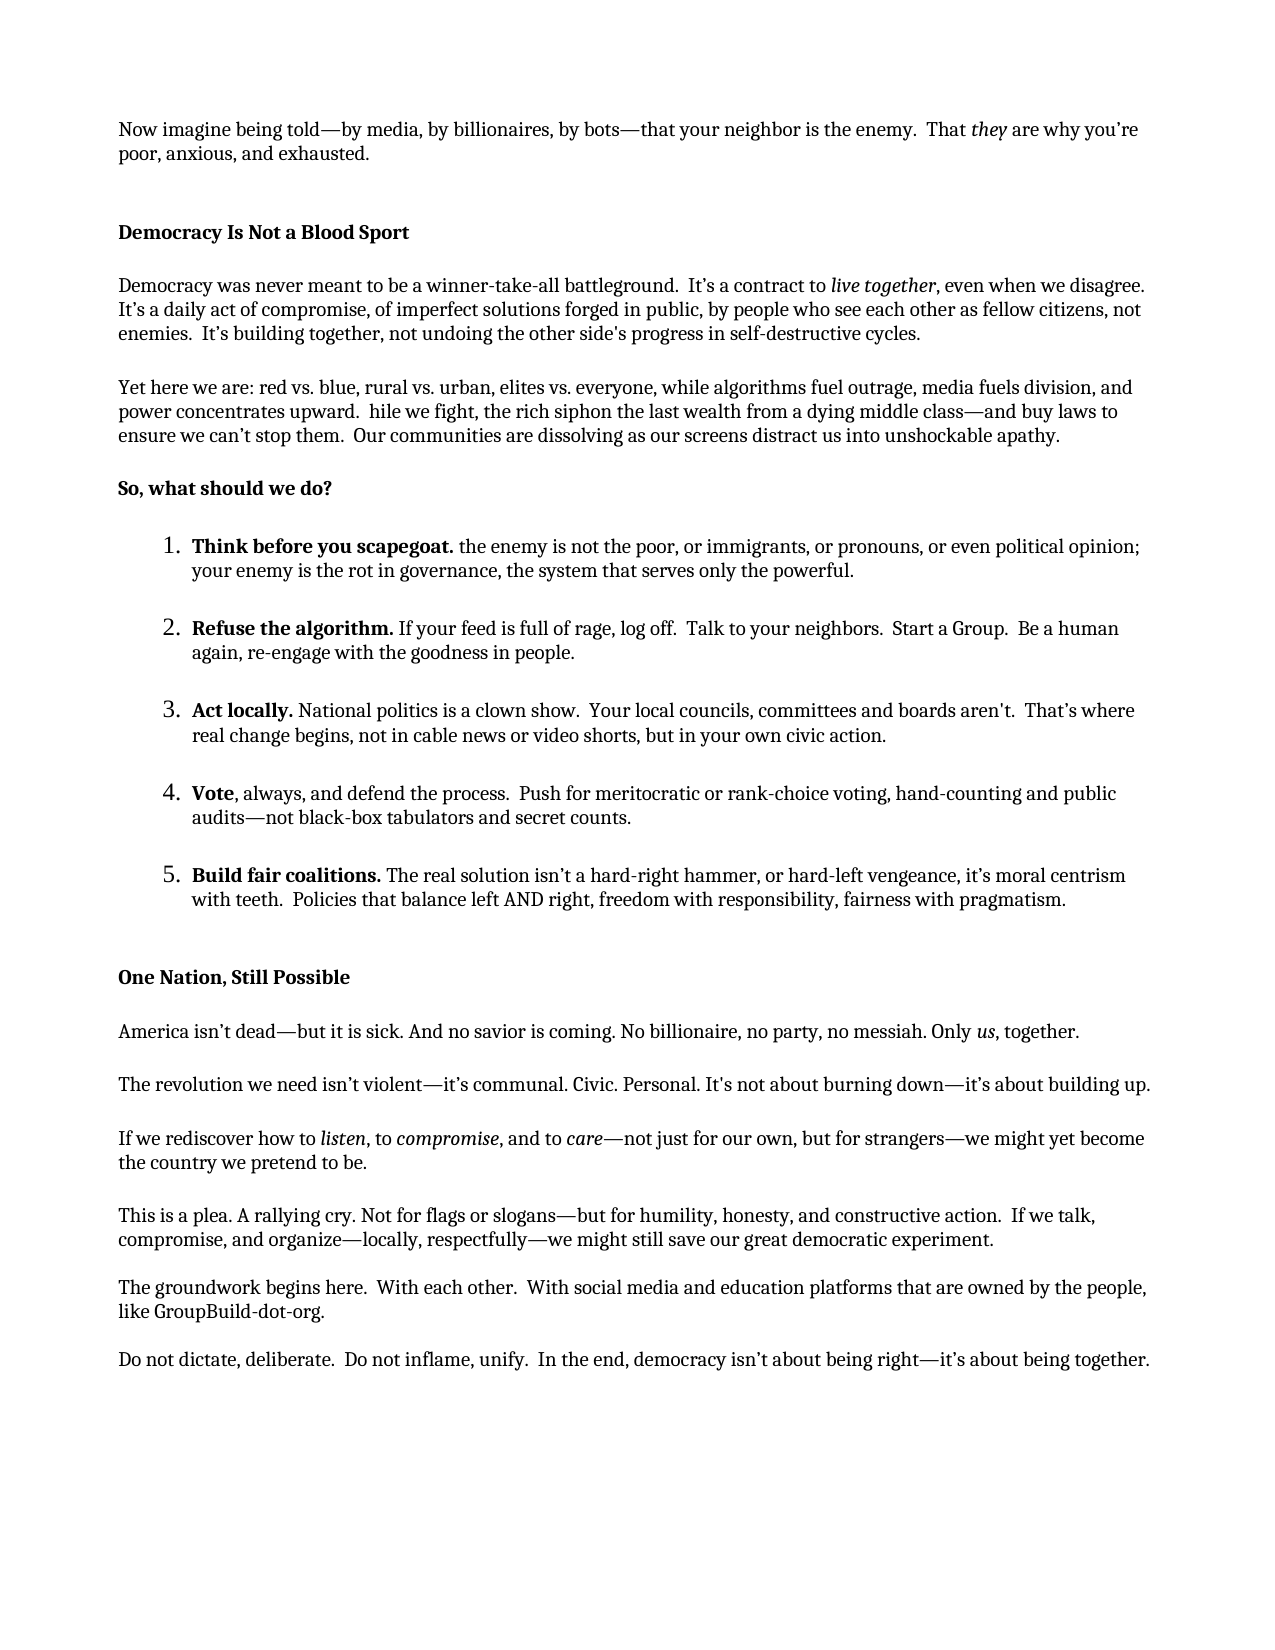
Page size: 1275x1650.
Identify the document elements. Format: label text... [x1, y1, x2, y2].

text America isn’t dead—but it is sick. And no savior is coming. No billionaire, no party, no messiah. Only us, together. [118, 1019, 1157, 1043]
list Refuse the algorithm. If your feed is full of rage, log off. Talk to your neighbors. Start a Group. Be a human again, re-engage with the goodness in people. [162, 612, 1157, 665]
list Act locally. National politics is a clown show. Your local councils, committees and boards aren't. That’s where real change begins, not in cable news or video shorts, but in your own civic action. [162, 694, 1157, 747]
subtitle One Nation, Still Possible [118, 966, 1157, 990]
text So, what should we do? [118, 477, 1157, 501]
text If we rediscover how to listen, to compromise, and to care—not just for our own, but for strangers—we might yet become the country we pretend to be. [118, 1126, 1157, 1174]
text Now imagine being told—by media, by billionaires, by bots—that your neighbor is the enemy. That they are why you’re poor, anxious, and exhausted. [118, 118, 1157, 166]
text Do not dictate, deliberate. Do not inflame, unify. In the end, democracy isn’t about being right—it’s about being together. [118, 1347, 1157, 1371]
list Think before you scapegoat. the enemy is not the poor, or immigrants, or pronouns, or even political opinion; your enemy is the rot in governance, the system that serves only the powerful. [162, 530, 1157, 583]
text The revolution we need isn’t violent—it’s communal. Civic. Personal. It's not about burning down—it’s about building up. [118, 1073, 1157, 1097]
list Build fair coalitions. The real solution isn’t a hard-right hammer, or hard-left vengeance, it’s moral centrism with teeth. Policies that balance left AND right, freedom with responsibility, fairness with pragmatism. [162, 859, 1157, 912]
text The groundwork begins here. With each other. With social media and education platforms that are owned by the people, like GroupBuild-dot-org. [118, 1276, 1157, 1323]
text Democracy was never meant to be a winner-take-all battleground. It’s a contract to live together, even when we disagree. It’s a daily act of compromise, of imperfect solutions forged in public, by people who see each other as fellow citizens, not enemies. It’s building together, not undoing the other side's progress in self-destructive cycles. [118, 274, 1157, 346]
list Vote, always, and defend the process. Push for meritocratic or rank-choice voting, hand-counting and public audits—not black-box tabulators and secret counts. [162, 777, 1157, 829]
text This is a plea. A rallying cry. Not for flags or slogans—but for humility, honesty, and constructive action. If we talk, compromise, and organize—locally, respectfully—we might still save our great democratic experiment. [118, 1204, 1157, 1252]
text Yet here we are: red vs. blue, rural vs. urban, elites vs. everyone, while algorithms fuel outrage, media fuels division, and power concentrates upward. hile we fight, the rich siphon the last wealth from a dying middle class—and buy laws to ensure we can’t stop them. Our communities are dissolving as our screens distract us into unshockable apathy. [118, 375, 1157, 447]
subtitle Democracy Is Not a Blood Sport [118, 221, 1157, 244]
